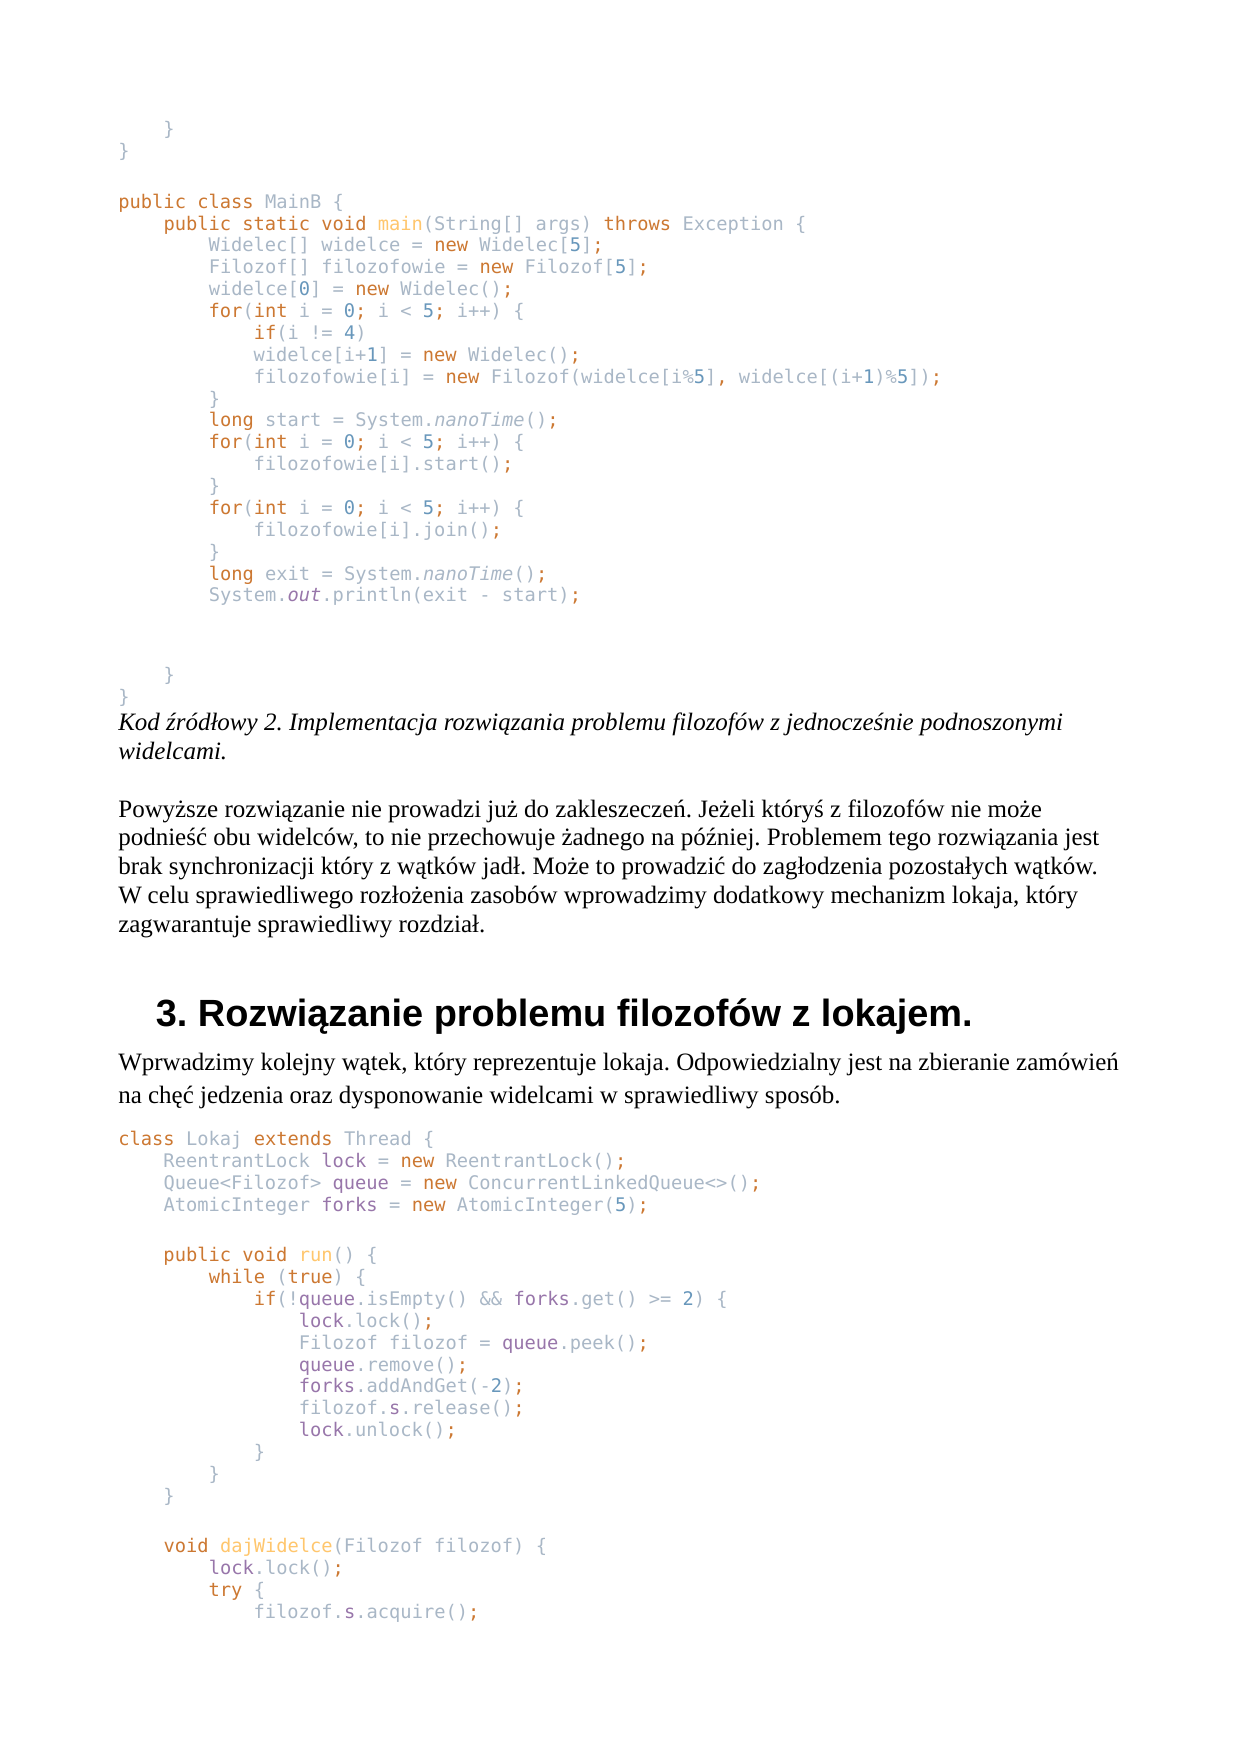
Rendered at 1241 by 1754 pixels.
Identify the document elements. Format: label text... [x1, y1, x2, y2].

text class Lokaj extends Thread { ReentrantLock lock = new ReentrantLock(); Queue<Filozof> queue = new ConcurrentLinkedQueue<>(); AtomicInteger forks = new AtomicInteger(5); public void run() { while (true) { if(!queue.isEmpty() && forks.get() >= 2) { lock.lock(); Filozof filozof = queue.peek(); queue.remove(); forks.addAndGet(-2); filozof.s.release(); lock.unlock(); } } } void dajWidelce(Filozof filozof) { lock.lock(); try { filozof.s.acquire(); [118, 1128, 1122, 1623]
text } } public class MainB { public static void main(String[] args) throws Exception { Widelec[] widelce = new Widelec[5]; Filozof[] filozofowie = new Filozof[5]; widelce[0] = new Widelec(); for(int i = 0; i < 5; i++) { if(i != 4) widelce[i+1] = new Widelec(); filozofowie[i] = new Filozof(widelce[i%5], widelce[(i+1)%5]); } long start = System.nanoTime(); for(int i = 0; i < 5; i++) { filozofowie[i].start(); } for(int i = 0; i < 5; i++) { filozofowie[i].join(); } long exit = System.nanoTime(); System.out.println(exit - start); } } [118, 118, 1122, 707]
text Kod źródłowy 2. Implementacja rozwiązania problemu filozofów z jednocześnie podnoszonymi widelcami. [118, 707, 1122, 765]
text Wprwadzimy kolejny wątek, który reprezentuje lokaja. Odpowiedzialny jest na zbieranie zamówień na chęć jedzenia oraz dysponowanie widelcami w sprawiedliwy sposób. [118, 1047, 1122, 1109]
subtitle 3. Rozwiązanie problemu filozofów z lokajem. [156, 991, 1122, 1035]
text Powyższe rozwiązanie nie prowadzi już do zakleszeczeń. Jeżeli któryś z filozofów nie może podnieść obu widelców, to nie przechowuje żadnego na później. Problemem tego rozwiązania jest brak synchronizacji który z wątków jadł. Może to prowadzić do zagłodzenia pozostałych wątków. W celu sprawiedliwego rozłożenia zasobów wprowadzimy dodatkowy mechanizm lokaja, który zagwarantuje sprawiedliwy rozdział. [118, 794, 1122, 937]
